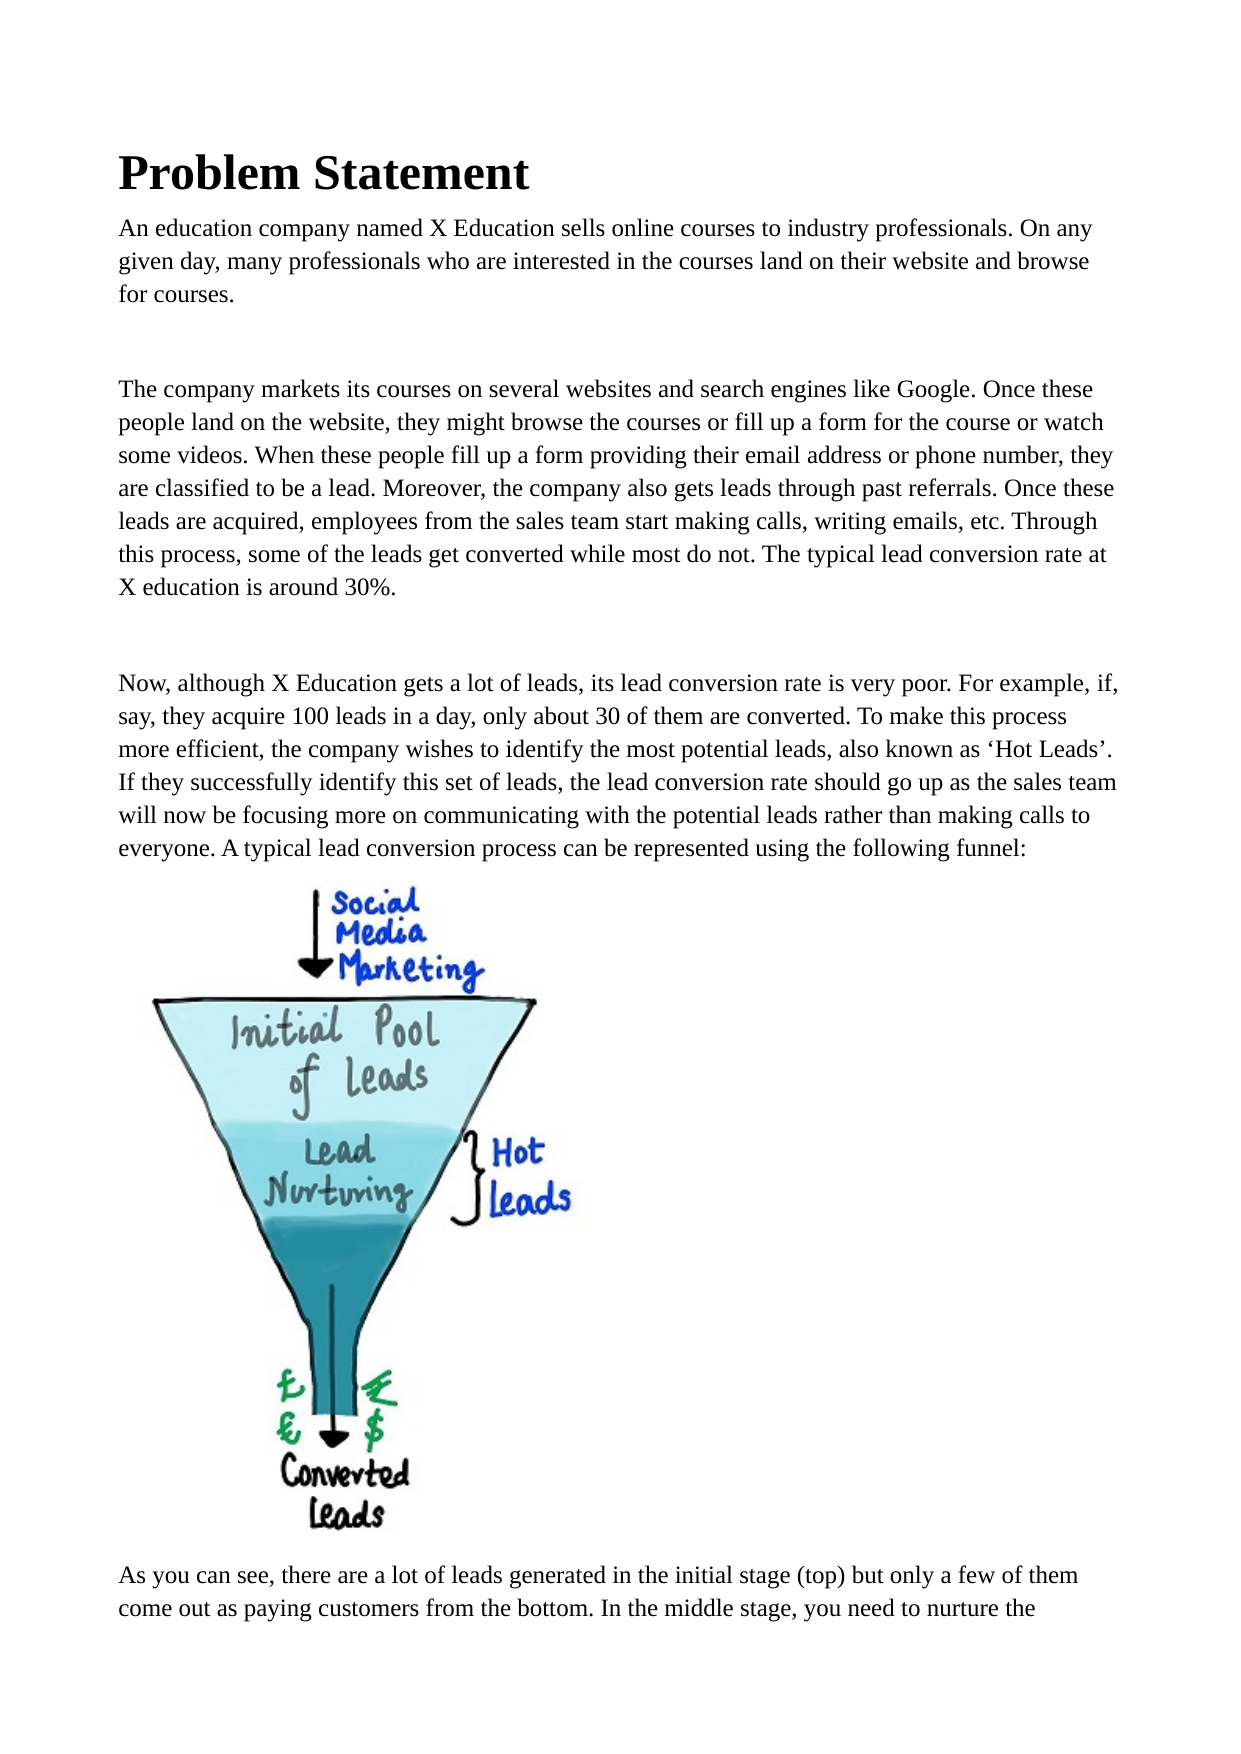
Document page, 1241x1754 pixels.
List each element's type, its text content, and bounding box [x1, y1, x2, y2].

subtitle Problem Statement [118, 143, 1122, 201]
text As you can see, there are a lot of leads generated in the initial stage (top) but only a few of them come out as paying customers from the bottom. In the middle stage, you need to nurture the [118, 1560, 1122, 1622]
text Now, although X Education gets a lot of leads, its lead conversion rate is very poor. For example, if, say, they acquire 100 leads in a day, only about 30 of them are converted. To make this process more efficient, the company wishes to identify the most potential leads, also known as ‘Hot Leads’. If they successfully identify this set of leads, the lead conversion rate should go up as the sales team will now be focusing more on communicating with the potential leads rather than making calls to everyone. A typical lead conversion process can be represented using the following funnel: [118, 668, 1122, 862]
text The company markets its courses on several websites and search engines like Google. Once these people land on the website, they might browse the courses or fill up a form for the course or watch some videos. When these people fill up a form providing their email address or phone number, they are classified to be a lead. Moreover, the company also gets leads through past referrals. Once these leads are acquired, employees from the sales team start making calls, writing emails, etc. Through this process, some of the leads get converted while most do not. The typical lead conversion rate at X education is around 30%. [118, 374, 1122, 601]
picture [118, 880, 587, 1542]
text An education company named X Education sells online courses to industry professionals. On any given day, many professionals who are interested in the courses land on their website and browse for courses. [118, 213, 1122, 308]
